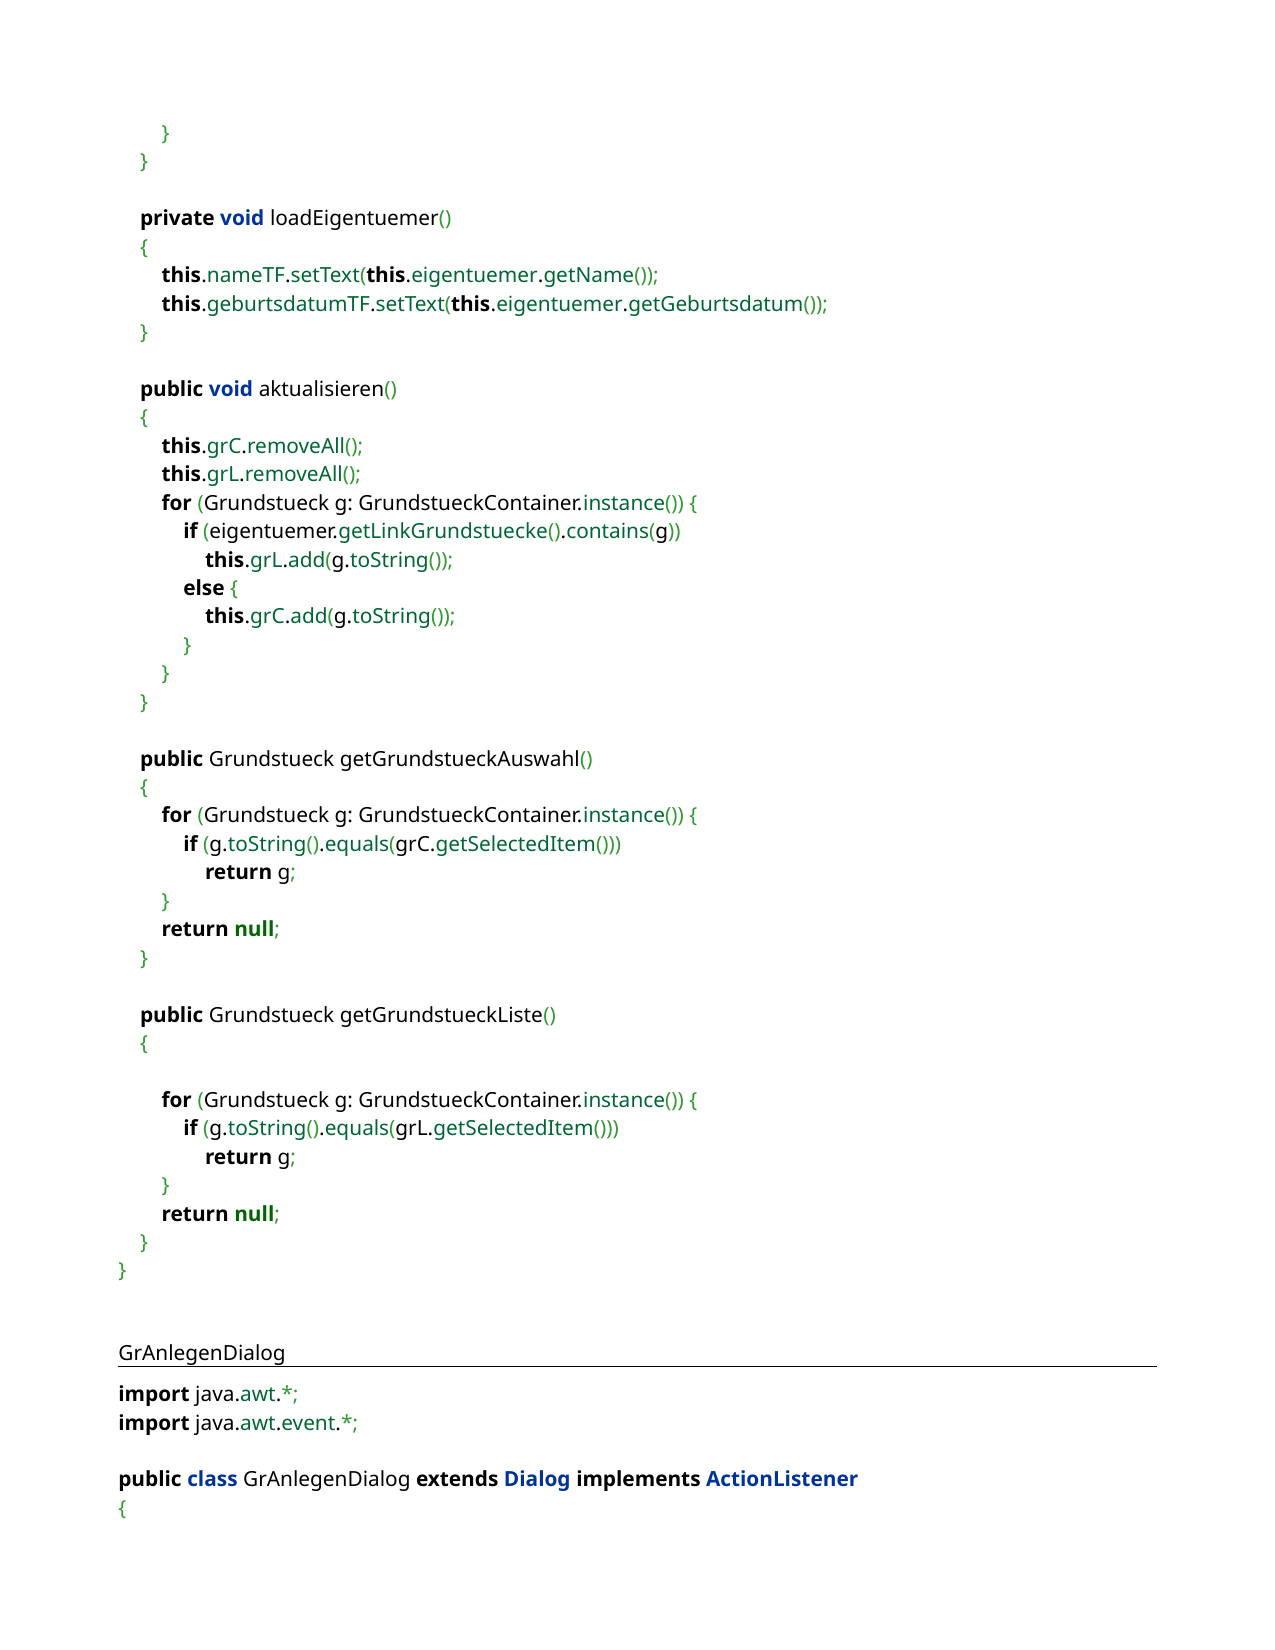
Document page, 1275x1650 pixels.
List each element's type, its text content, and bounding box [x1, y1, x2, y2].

text return null; [118, 1199, 1157, 1227]
text return g; [118, 857, 1157, 886]
text private void loadEigentuemer() [118, 203, 1157, 232]
text this.nameTF.setText(this.eigentuemer.getName()); [118, 260, 1157, 289]
text } [118, 1170, 1157, 1199]
text { [118, 402, 1157, 431]
text { [118, 232, 1157, 260]
text import java.awt.event.*; [118, 1408, 1157, 1436]
text } [118, 317, 1157, 346]
text public Grundstueck getGrundstueckAuswahl() [118, 744, 1157, 772]
text public class GrAnlegenDialog extends Dialog implements ActionListener [118, 1464, 1157, 1493]
text } [118, 1227, 1157, 1256]
text } [118, 118, 1157, 147]
text { [118, 1028, 1157, 1057]
text for (Grundstueck g: GrundstueckContainer.instance()) { [118, 488, 1157, 516]
text if (g.toString().equals(grL.getSelectedItem())) [118, 1113, 1157, 1142]
text } [118, 147, 1157, 175]
text this.grC.add(g.toString()); [118, 602, 1157, 630]
text } [118, 687, 1157, 715]
text this.geburtsdatumTF.setText(this.eigentuemer.getGeburtsdatum()); [118, 289, 1157, 317]
text return null; [118, 914, 1157, 943]
text if (eigentuemer.getLinkGrundstuecke().contains(g)) [118, 516, 1157, 545]
subtitle GrAnlegenDialog [118, 1338, 1157, 1366]
text } [118, 1256, 1157, 1284]
text { [118, 772, 1157, 801]
text this.grC.removeAll(); [118, 431, 1157, 459]
text { [118, 1493, 1157, 1521]
text } [118, 630, 1157, 658]
text public Grundstueck getGrundstueckListe() [118, 1000, 1157, 1028]
text import java.awt.*; [118, 1379, 1157, 1408]
text } [118, 943, 1157, 971]
text this.grL.add(g.toString()); [118, 545, 1157, 573]
text public void aktualisieren() [118, 374, 1157, 402]
text } [118, 658, 1157, 687]
text else { [118, 573, 1157, 602]
text for (Grundstueck g: GrundstueckContainer.instance()) { [118, 1085, 1157, 1113]
text if (g.toString().equals(grC.getSelectedItem())) [118, 829, 1157, 857]
text this.grL.removeAll(); [118, 459, 1157, 488]
text } [118, 886, 1157, 914]
text return g; [118, 1142, 1157, 1170]
text for (Grundstueck g: GrundstueckContainer.instance()) { [118, 801, 1157, 829]
